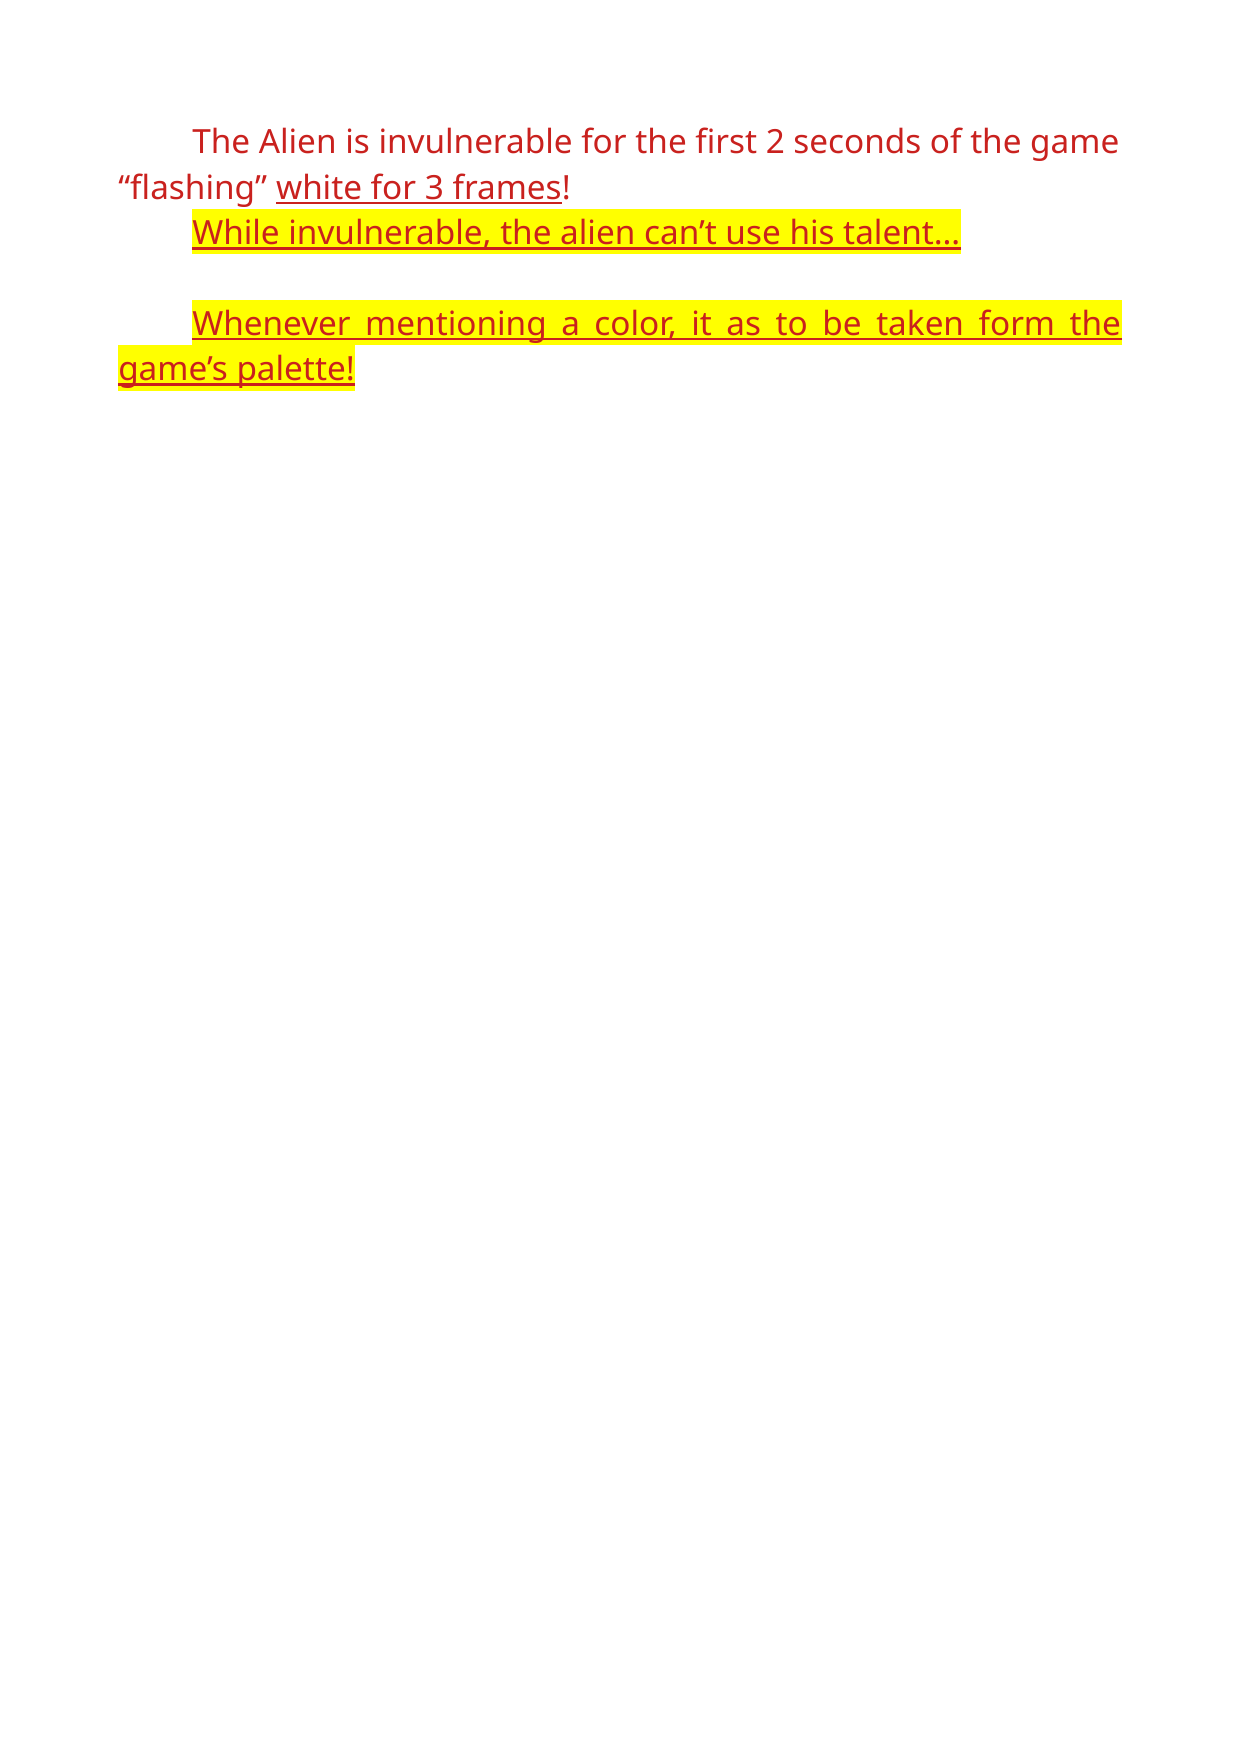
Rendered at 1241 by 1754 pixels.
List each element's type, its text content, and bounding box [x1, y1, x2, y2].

text Whenever mentioning a color, it as to be taken form the game’s palette! [118, 300, 1122, 391]
text While invulnerable, the alien can’t use his talent… [118, 209, 1122, 254]
text The Alien is invulnerable for the first 2 seconds of the game “flashing” white for 3 frames! [118, 118, 1122, 209]
